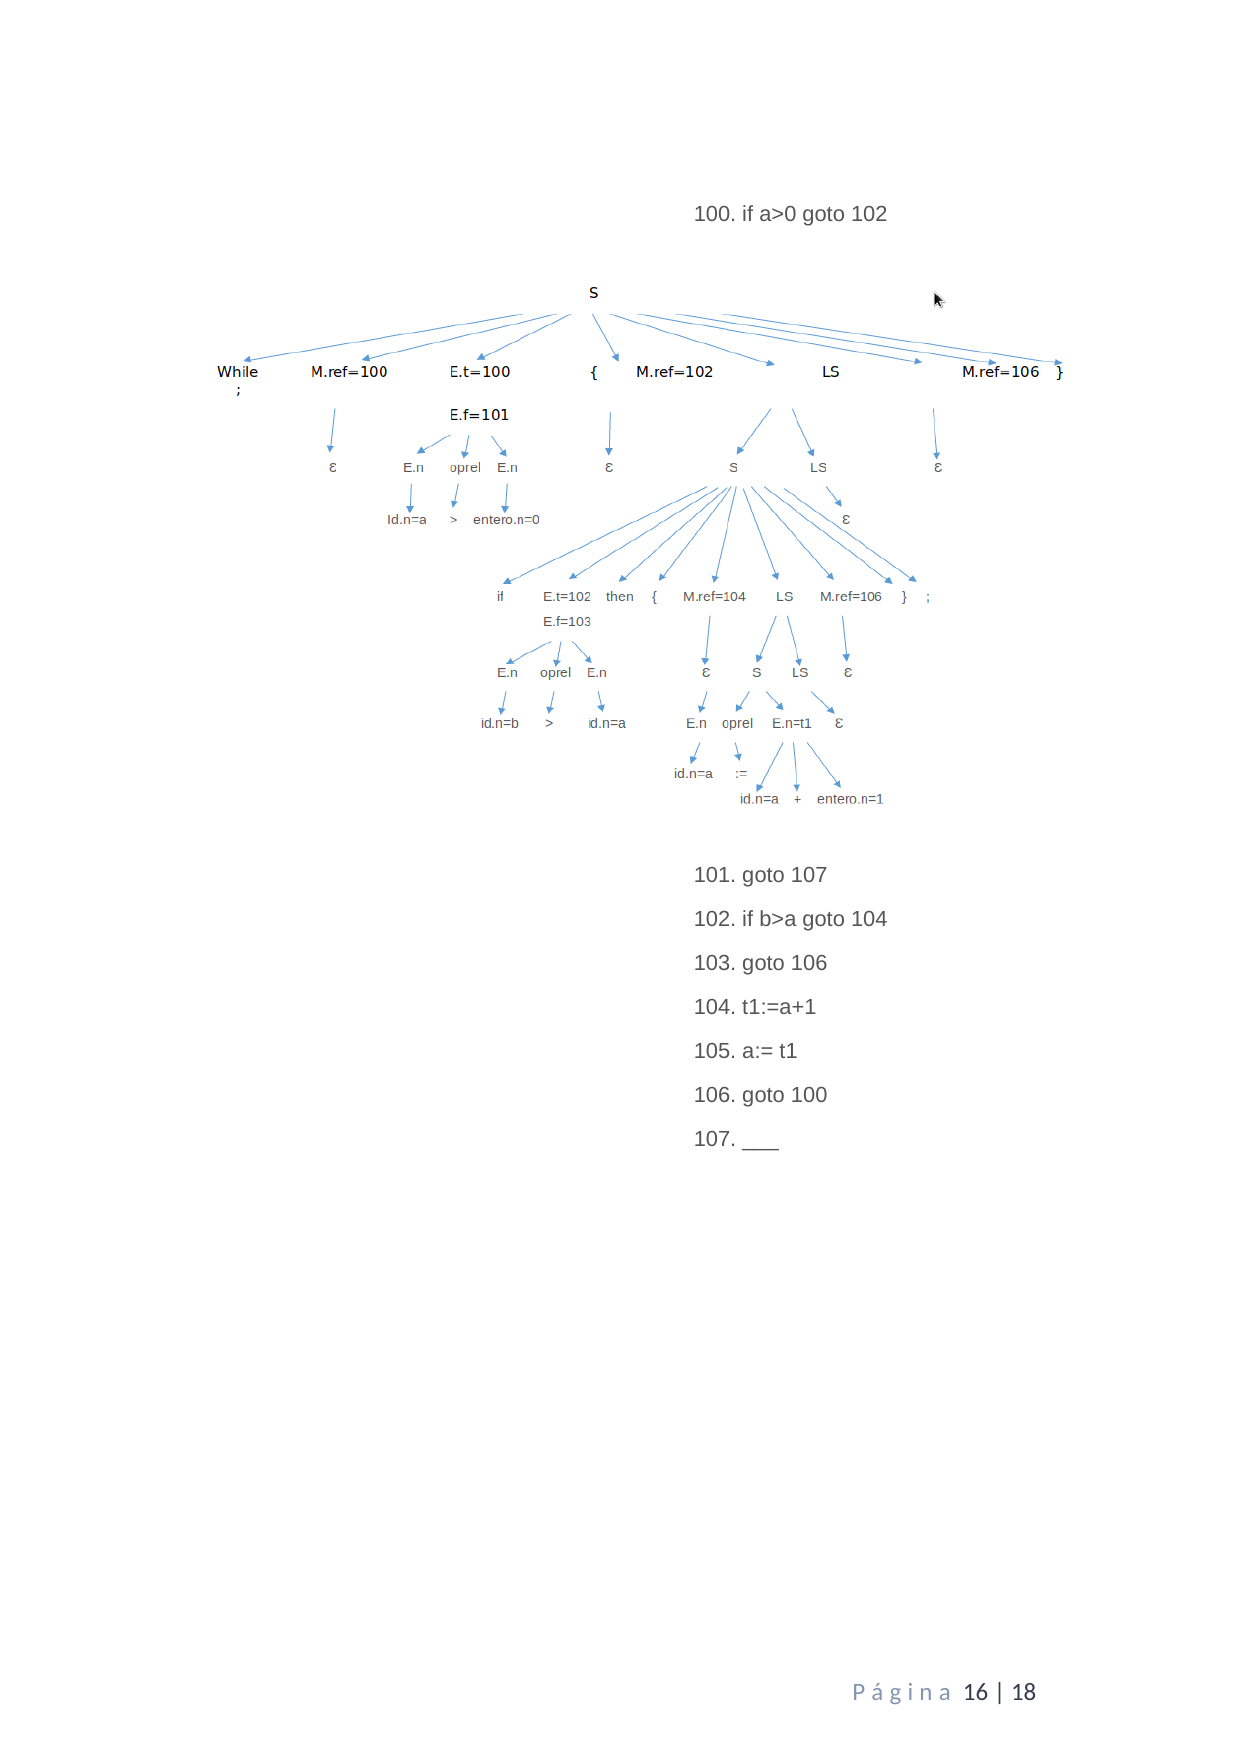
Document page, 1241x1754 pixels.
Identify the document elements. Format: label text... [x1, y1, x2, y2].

text 104. t1:=a+1 [620, 994, 1063, 1019]
text 107. ___ [620, 1125, 1063, 1151]
text [620, 244, 1063, 268]
text 102. if b>a goto 104 [620, 906, 1063, 931]
text 100. if a>0 goto 102 [620, 201, 1063, 226]
text 106. goto 100 [620, 1082, 1063, 1107]
text 105. a:= t1 [620, 1038, 1063, 1063]
text 103. goto 106 [620, 950, 1063, 975]
text 101. goto 107 [620, 842, 1063, 887]
picture [198, 268, 1124, 842]
